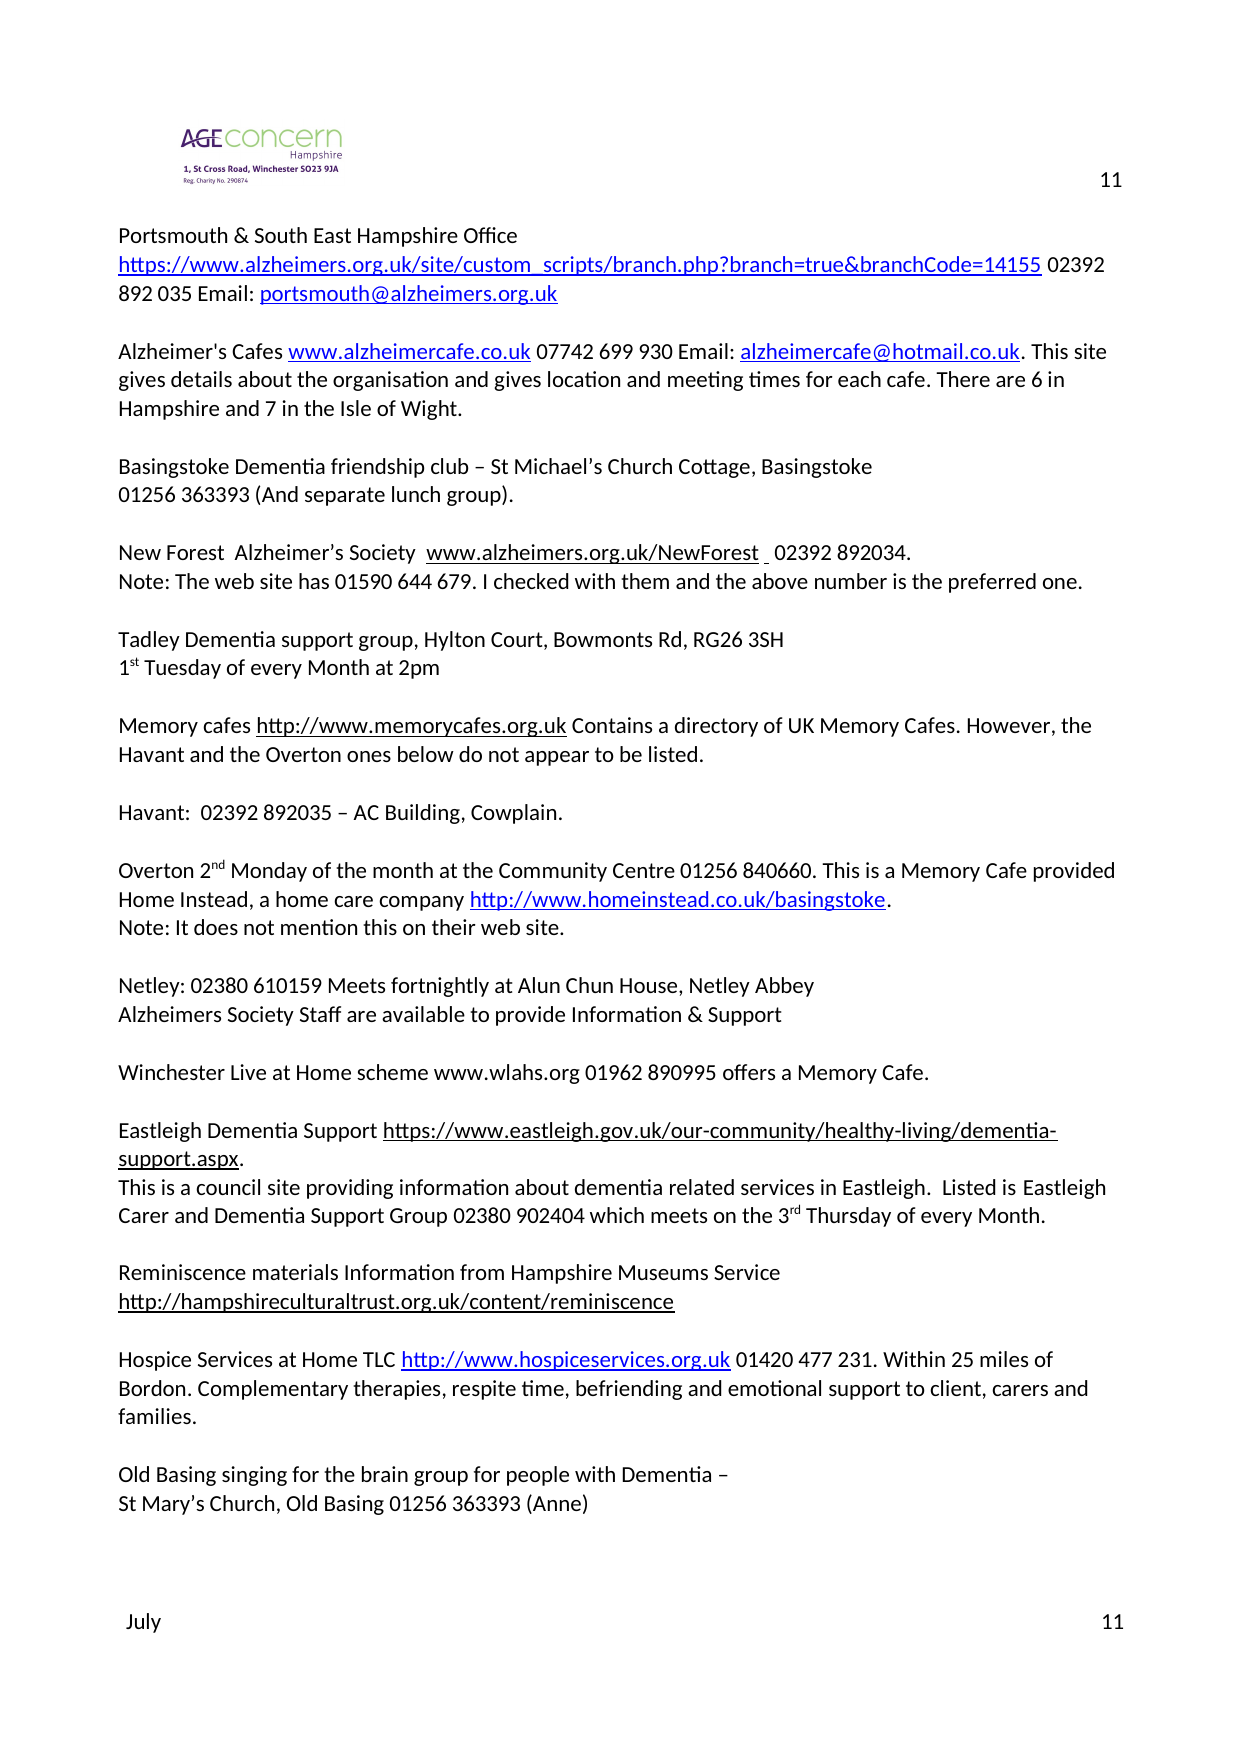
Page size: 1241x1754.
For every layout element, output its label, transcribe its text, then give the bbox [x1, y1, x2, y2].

text Eastleigh Dementia Support https://www.eastleigh.gov.uk/our-community/healthy-living/dementia-support.aspx. [118, 1116, 1122, 1173]
text Winchester Live at Home scheme www.wlahs.org 01962 890995 offers a Memory Cafe. [118, 1058, 1122, 1086]
text St Mary’s Church, Old Basing 01256 363393 (Anne) [118, 1488, 1122, 1517]
text Alzheimers Society Staff are available to provide Information & Support [118, 999, 1122, 1028]
text Netley: 02380 610159 Meets fortnightly at Alun Chun House, Netley Abbey [118, 971, 1122, 999]
text Basingstoke Dementia friendship club – St Michael’s Church Cottage, Basingstoke [118, 452, 1122, 480]
text Tadley Dementia support group, Hylton Court, Bowmonts Rd, RG26 3SH [118, 625, 1122, 653]
picture [178, 119, 345, 186]
text Memory cafes http://www.memorycafes.org.uk Contains a directory of UK Memory Cafes. However, the Havant and the Overton ones below do not appear to be listed. [118, 711, 1122, 768]
text 01256 363393 (And separate lunch group). [118, 480, 1122, 509]
text Portsmouth & South East Hampshire Office https://www.alzheimers.org.uk/site/custom_scripts/branch.php?branch=true&branchCode=14155 02392 892 035 Email: portsmouth@alzheimers.org.uk [118, 221, 1122, 307]
text Old Basing singing for the brain group for people with Dementia – [118, 1460, 1122, 1488]
text This is a council site providing information about dementia related services in Eastleigh. Listed is Eastleigh Carer and Dementia Support Group 02380 902404 which meets on the 3rd Thursday of every Month. [118, 1173, 1122, 1230]
text Note: It does not mention this on their web site. [118, 913, 1122, 942]
text Overton 2nd Monday of the month at the Community Centre 01256 840660. This is a Memory Cafe provided Home Instead, a home care company http://www.homeinstead.co.uk/basingstoke. [118, 856, 1122, 913]
text Havant: 02392 892035 – AC Building, Cowplain. [118, 798, 1122, 826]
text Alzheimer's Cafes www.alzheimercafe.co.uk 07742 699 930 Email: alzheimercafe@hotmail.co.uk. This site gives details about the organisation and gives location and meeting times for each cafe. There are 6 in Hampshire and 7 in the Isle of Wight. [118, 337, 1122, 422]
text Note: The web site has 01590 644 679. I checked with them and the above number is the preferred one. [118, 567, 1122, 595]
text New Forest Alzheimer’s Society www.alzheimers.org.uk/NewForest 02392 892034. [118, 538, 1122, 567]
text Hospice Services at Home TLC http://www.hospiceservices.org.uk 01420 477 231. Within 25 miles of Bordon. Complementary therapies, respite time, befriending and emotional support to client, carers and families. [118, 1345, 1122, 1431]
text 1st Tuesday of every Month at 2pm [118, 653, 1122, 682]
text Reminiscence materials Information from Hampshire Museums Service http://hampshireculturaltrust.org.uk/content/reminiscence [118, 1258, 1122, 1315]
